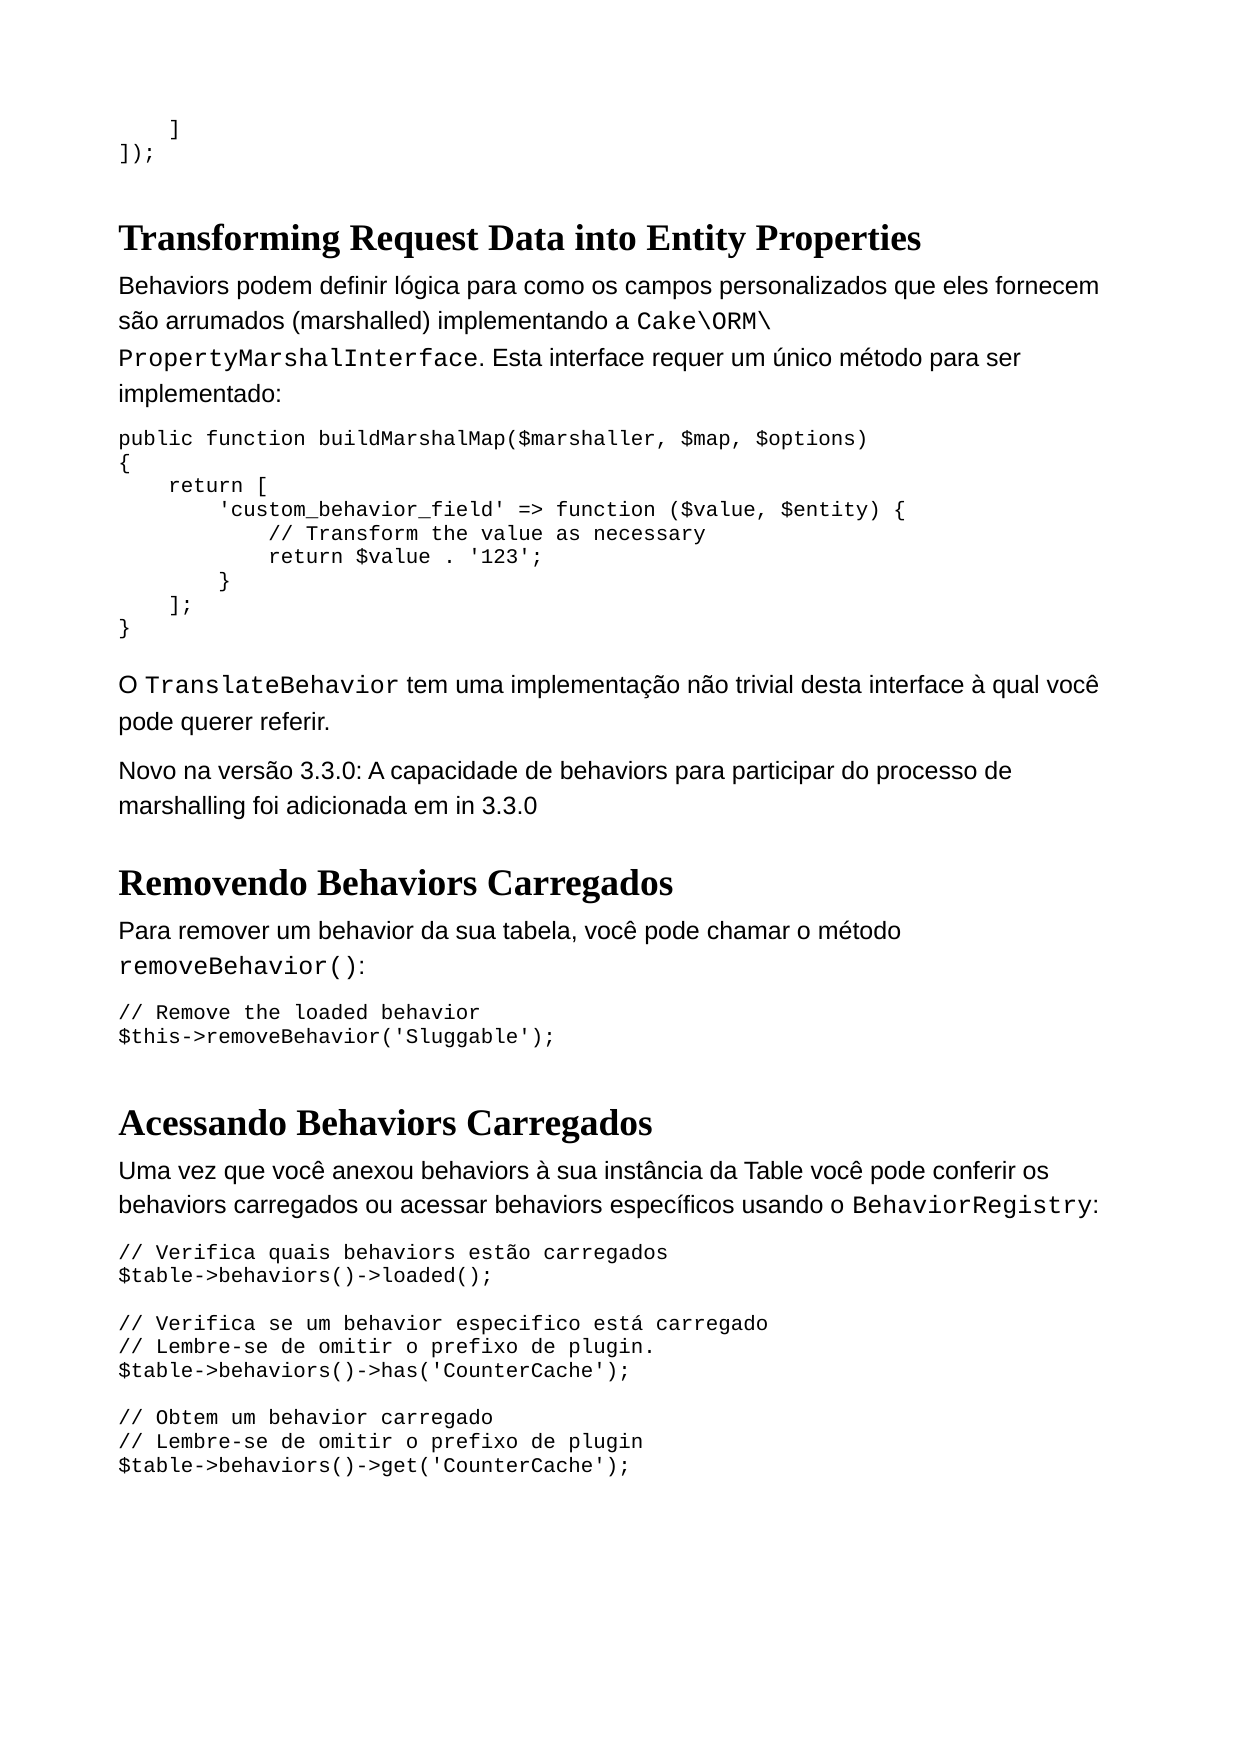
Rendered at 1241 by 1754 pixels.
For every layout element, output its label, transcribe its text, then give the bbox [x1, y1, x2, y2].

text $this->removeBehavior('Sluggable'); [118, 1026, 1122, 1050]
text $table->behaviors()->get('CounterCache'); [118, 1454, 1122, 1478]
text $table->behaviors()->loaded(); [118, 1265, 1122, 1289]
text 'custom_behavior_field' => function ($value, $entity) { [118, 499, 1122, 523]
subtitle Transforming Request Data into Entity Properties [118, 216, 1122, 259]
text // Lembre-se de omitir o prefixo de plugin [118, 1431, 1122, 1454]
text } [118, 617, 1122, 641]
text Novo na versão 3.3.0: A capacidade de behaviors para participar do processo de marshalling foi adicionada em in 3.3.0 [118, 756, 1122, 819]
text return $value . '123'; [118, 546, 1122, 570]
text Uma vez que você anexou behaviors à sua instância da Table você pode conferir os behaviors carregados ou acessar behaviors específicos usando o BehaviorRegistry: [118, 1156, 1122, 1221]
text // Lembre-se de omitir o prefixo de plugin. [118, 1336, 1122, 1360]
text Behaviors podem definir lógica para como os campos personalizados que eles fornecem são arrumados (marshalled) implementando a Cake\ORM\PropertyMarshalInterface. Esta interface requer um único método para ser implementado: [118, 271, 1122, 408]
text // Verifica quais behaviors estão carregados [118, 1242, 1122, 1265]
text Para remover um behavior da sua tabela, você pode chamar o método removeBehavior(): [118, 916, 1122, 982]
text O TranslateBehavior tem uma implementação não trivial desta interface à qual você pode querer referir. [118, 671, 1122, 736]
subtitle Acessando Behaviors Carregados [118, 1100, 1122, 1143]
text ] [118, 118, 1122, 142]
text ]; [118, 594, 1122, 617]
text // Obtem um behavior carregado [118, 1407, 1122, 1431]
text public function buildMarshalMap($marshaller, $map, $options) [118, 428, 1122, 452]
text ]); [118, 142, 1122, 165]
text { [118, 452, 1122, 476]
text // Verifica se um behavior especifico está carregado [118, 1313, 1122, 1336]
text return [ [118, 476, 1122, 499]
text // Transform the value as necessary [118, 523, 1122, 546]
text // Remove the loaded behavior [118, 1002, 1122, 1026]
text $table->behaviors()->has('CounterCache'); [118, 1360, 1122, 1384]
subtitle Removendo Behaviors Carregados [118, 861, 1122, 904]
text } [118, 570, 1122, 594]
